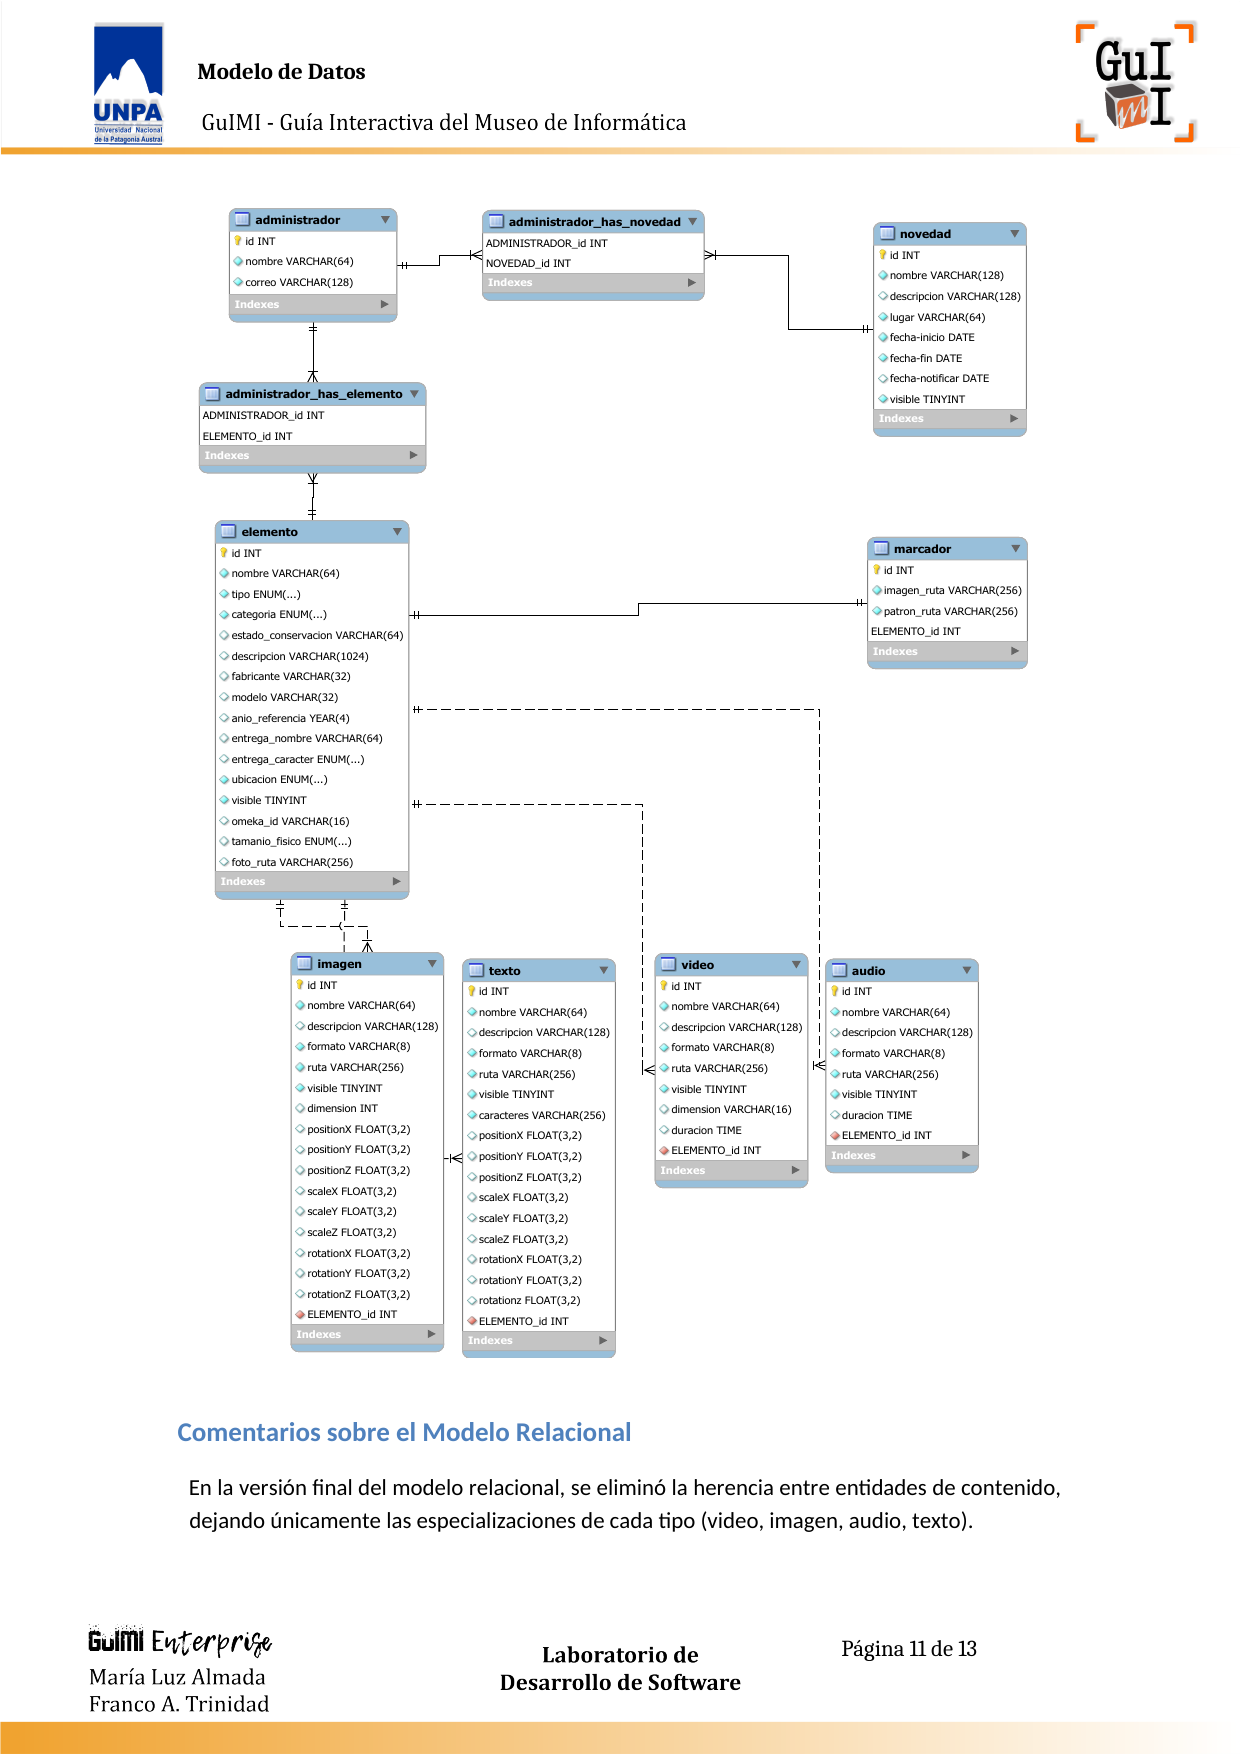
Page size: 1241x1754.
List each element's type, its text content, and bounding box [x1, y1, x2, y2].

picture [0, 1613, 1241, 1754]
subtitle Comentarios sobre el Modelo Relacional [177, 1415, 1063, 1448]
picture [0, 0, 1241, 155]
text En la versión final del modelo relacional, se eliminó la herencia entre entidades de contenido, dejando únicamente las especializaciones de cada tipo (video, imagen, audio, texto). [188, 1473, 1063, 1534]
